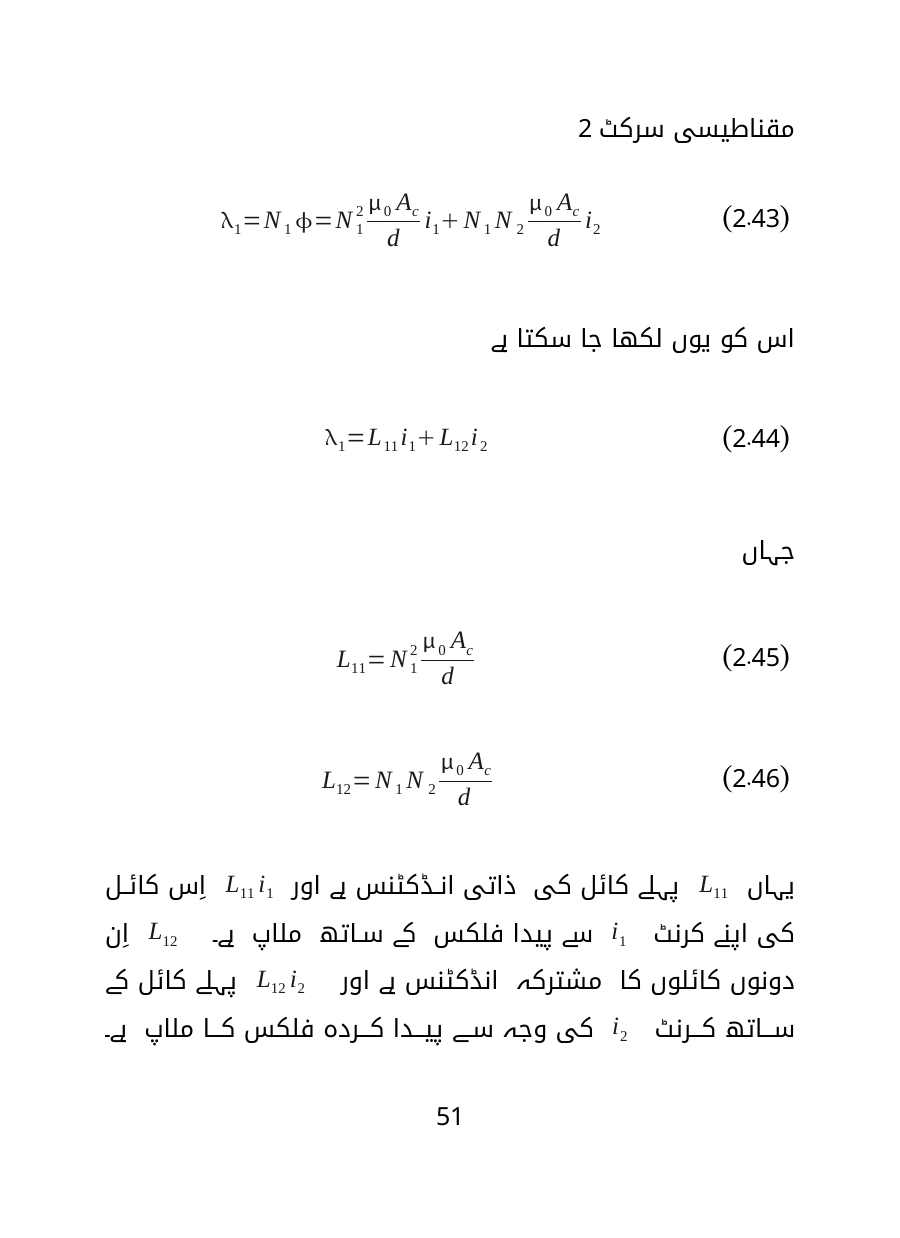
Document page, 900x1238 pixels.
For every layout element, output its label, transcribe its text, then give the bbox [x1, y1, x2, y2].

table_header [105, 742, 701, 829]
text یہاںپہلے کائل کی ذاتی انڈکٹنس ہے اوراِس کائل کی اپنے کرنٹ سے پیدا فلکس کے ساتھ ملاپ ہے۔ اِن دونوں کائلوں کا مشترکہ انڈکٹنس ہے اور پہلے کائل کے ساتھ کرنٹ کی وجہ سے پیدا کردہ فلکس کا ملاپ ہے۔ بالکل اسی طرح ہم دوسرے کائل کے لئے لکھ سکتے ہیں [105, 863, 795, 1052]
table_header [105, 410, 698, 481]
table_header (2.46) [701, 742, 795, 829]
table_header [105, 621, 698, 708]
text اس کو یوں لکھا جا سکتا ہے [105, 316, 795, 363]
table_header (2.43) [707, 183, 795, 269]
table_header [105, 183, 707, 269]
table_header (2.44) [698, 410, 795, 481]
text جہاں [105, 527, 795, 575]
table_header (2.45) [698, 621, 795, 708]
